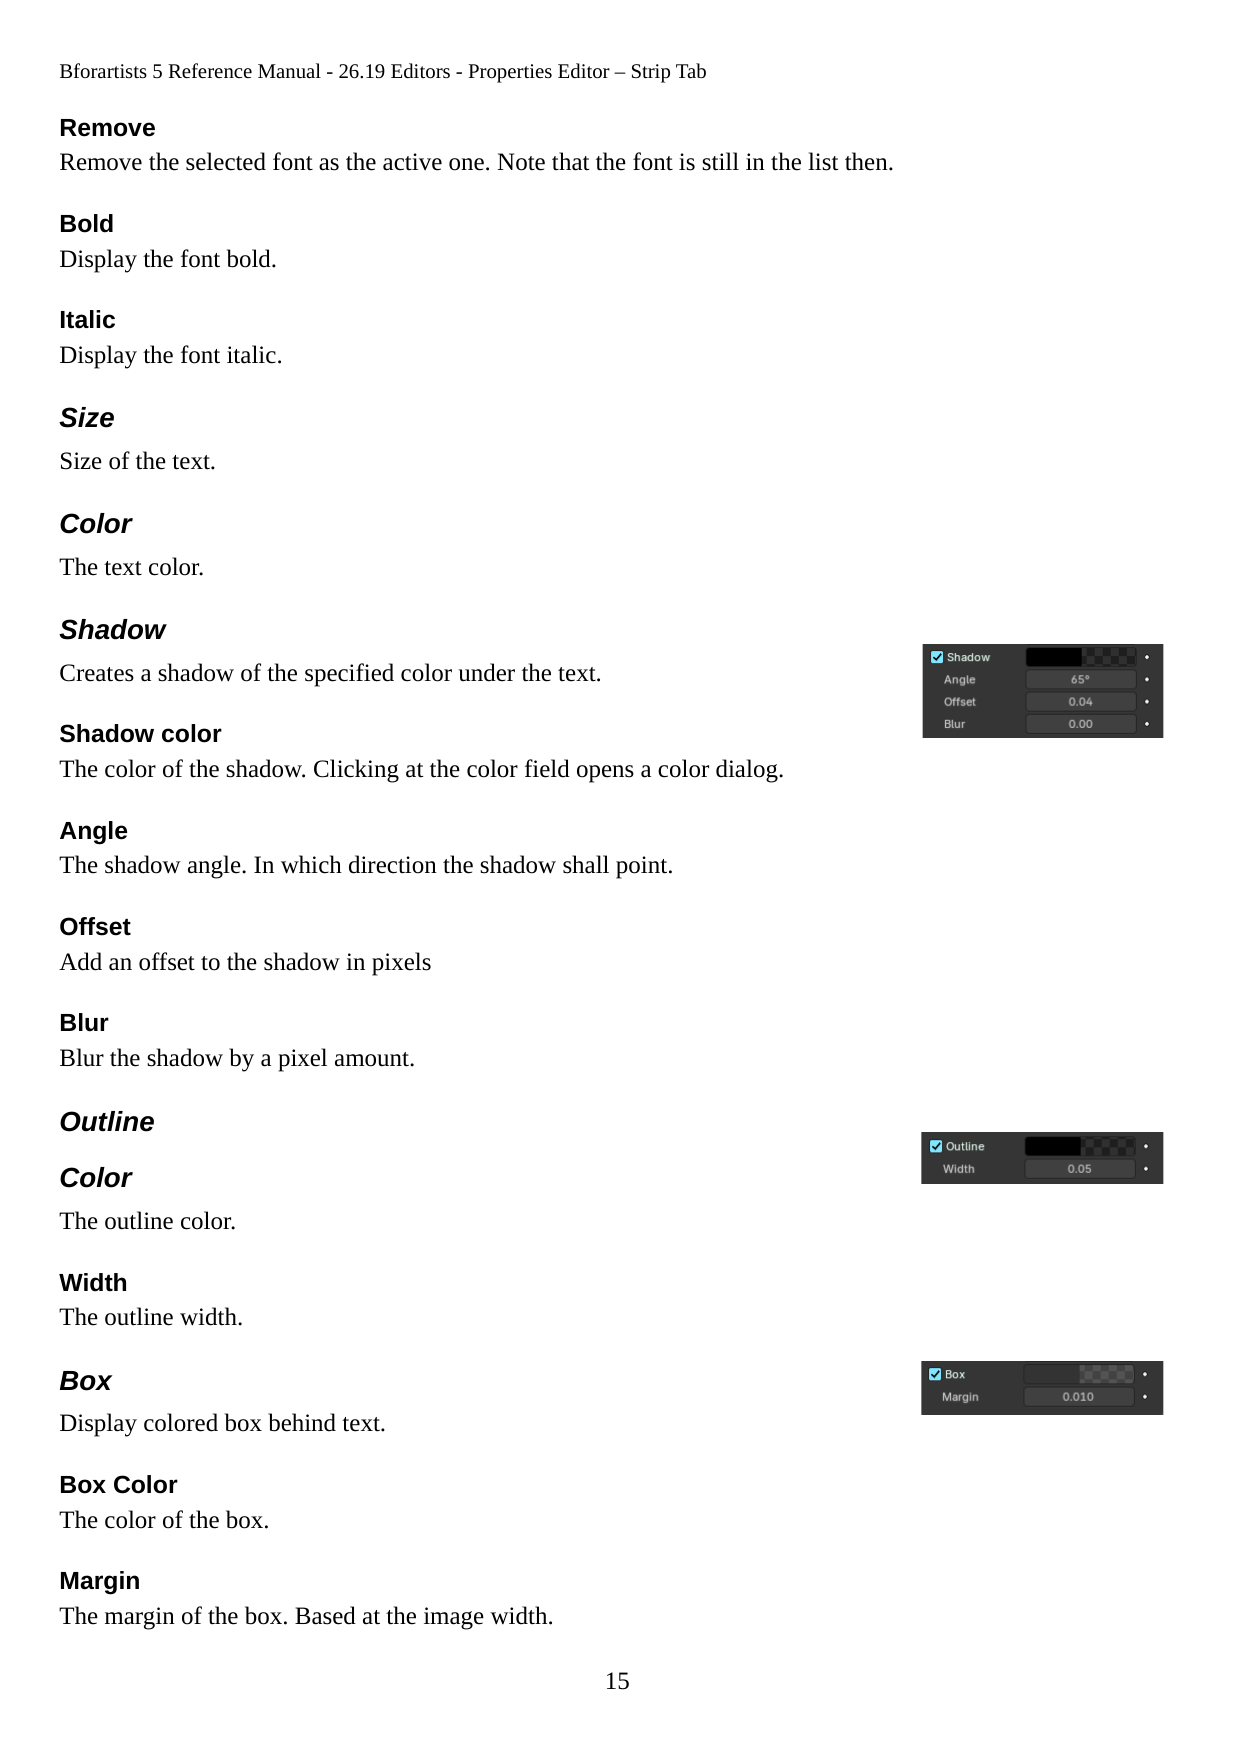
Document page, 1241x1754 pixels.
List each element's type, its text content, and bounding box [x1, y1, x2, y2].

subtitle Offset [59, 912, 1181, 941]
picture [921, 1132, 1164, 1184]
subtitle Italic [59, 305, 1181, 334]
subtitle Shadow [59, 613, 1181, 645]
text The text color. [59, 552, 1181, 581]
text The margin of the box. Based at the image width. [59, 1601, 1181, 1630]
text Display the font bold. [59, 244, 1181, 272]
subtitle Color [59, 1162, 1181, 1194]
subtitle Box [59, 1364, 921, 1396]
subtitle Margin [59, 1566, 1181, 1595]
text Size of the text. [59, 446, 1181, 475]
text Display colored box behind text. [59, 1408, 1181, 1437]
text Remove the selected font as the active one. Note that the font is still in the list then. [59, 147, 1181, 176]
subtitle Size [59, 402, 1181, 433]
picture [921, 1361, 1164, 1415]
subtitle Angle [59, 816, 1181, 844]
picture [922, 644, 1164, 738]
subtitle Width [59, 1268, 1181, 1296]
subtitle Color [59, 508, 1181, 539]
subtitle Shadow color [59, 719, 1181, 748]
subtitle Outline [59, 1105, 1181, 1137]
text The outline width. [59, 1302, 1181, 1331]
text Blur the shadow by a pixel amount. [59, 1043, 1181, 1072]
text The color of the shadow. Clicking at the color field opens a color dialog. [59, 754, 1181, 783]
text The shadow angle. In which direction the shadow shall point. [59, 851, 1181, 879]
text Display the font italic. [59, 340, 1181, 369]
subtitle Remove [59, 113, 1181, 141]
subtitle Blur [59, 1008, 1181, 1037]
text The outline color. [59, 1206, 1181, 1235]
text Add an offset to the shadow in pixels [59, 947, 1181, 976]
text The color of the box. [59, 1505, 1181, 1533]
text Creates a shadow of the specified color under the text. [59, 658, 922, 687]
subtitle Bold [59, 209, 1181, 237]
subtitle [1164, 1364, 1181, 1396]
subtitle Box Color [59, 1470, 1181, 1498]
